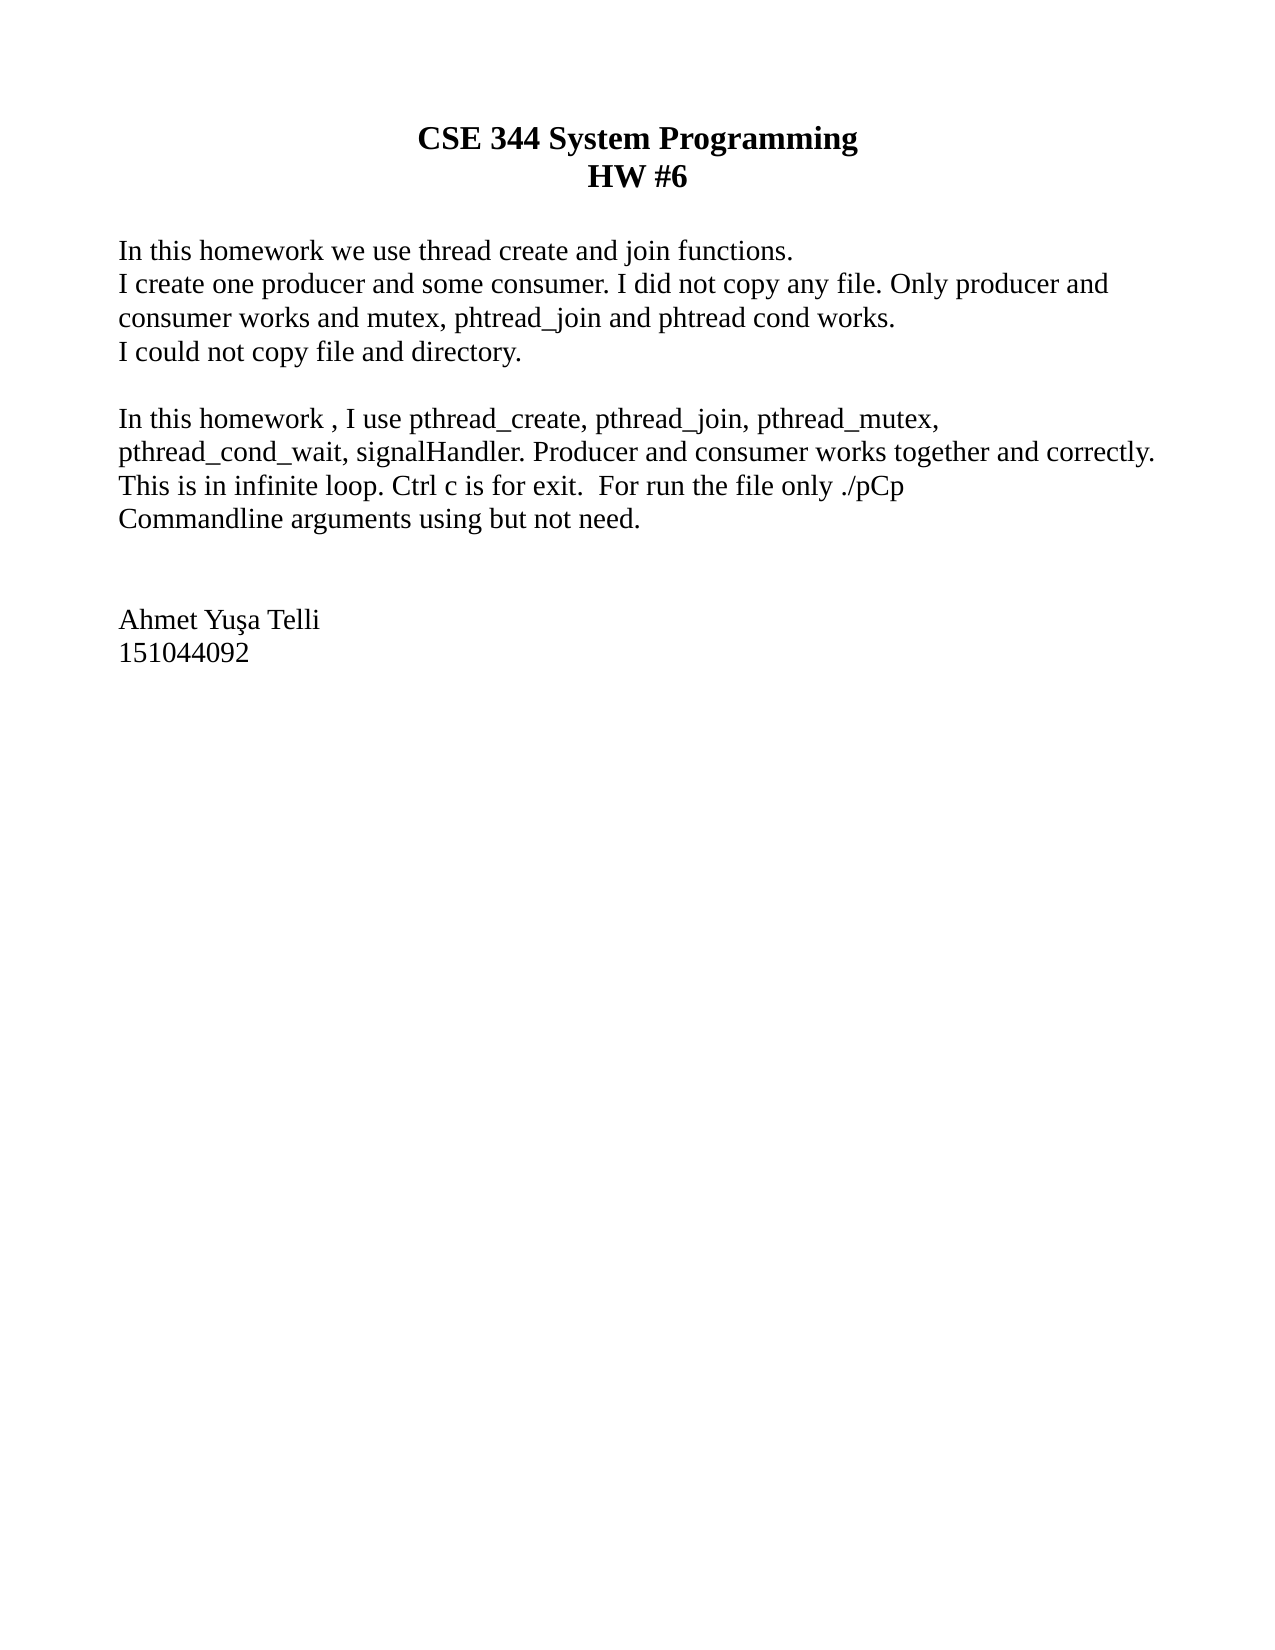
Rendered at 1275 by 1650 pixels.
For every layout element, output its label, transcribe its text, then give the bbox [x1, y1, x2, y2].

text Commandline arguments using but not need. [118, 501, 1157, 535]
text CSE 344 System Programming [118, 118, 1157, 156]
text Ahmet Yuşa Telli [118, 602, 1157, 636]
text I create one producer and some consumer. I did not copy any file. Only producer and consumer works and mutex, phtread_join and phtread cond works. [118, 267, 1157, 334]
text 151044092 [118, 636, 1157, 669]
text In this homework , I use pthread_create, pthread_join, pthread_mutex, pthread_cond_wait, signalHandler. Producer and consumer works together and correctly. This is in infinite loop. Ctrl c is for exit. For run the file only ./pCp [118, 401, 1157, 501]
text HW #6 [118, 156, 1157, 195]
text In this homework we use thread create and join functions. [118, 233, 1157, 267]
text I could not copy file and directory. [118, 334, 1157, 367]
